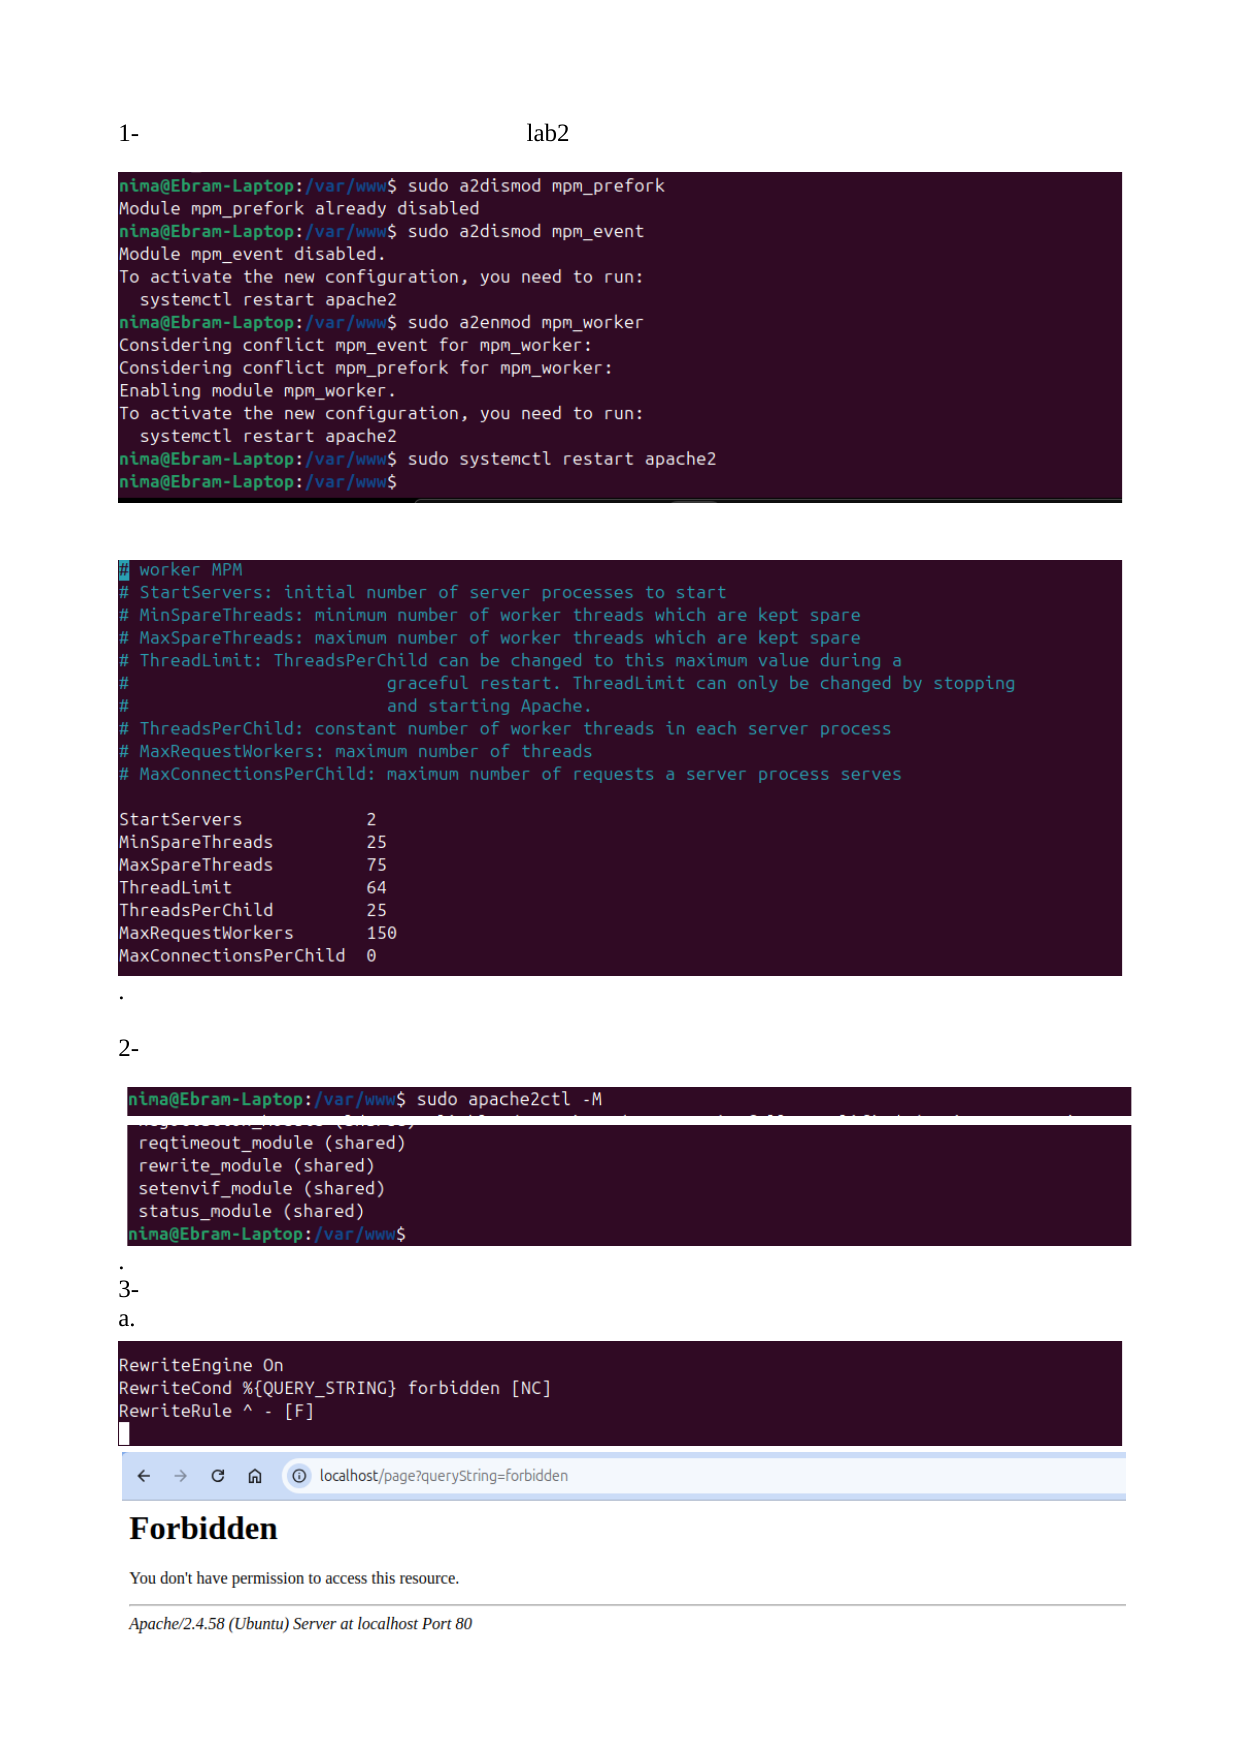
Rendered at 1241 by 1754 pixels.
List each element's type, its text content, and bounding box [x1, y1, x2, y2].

picture [118, 172, 1123, 503]
picture [118, 1341, 1123, 1446]
text . [118, 976, 1122, 1004]
text a. [118, 1303, 1122, 1332]
text 1- lab2 [118, 118, 1122, 147]
picture [122, 1452, 1126, 1650]
picture [118, 560, 1123, 976]
picture [127, 1125, 1132, 1246]
text 2- [118, 1033, 1122, 1062]
text 3- [118, 1274, 1122, 1303]
text . [118, 1062, 1122, 1274]
picture [127, 1087, 1132, 1116]
